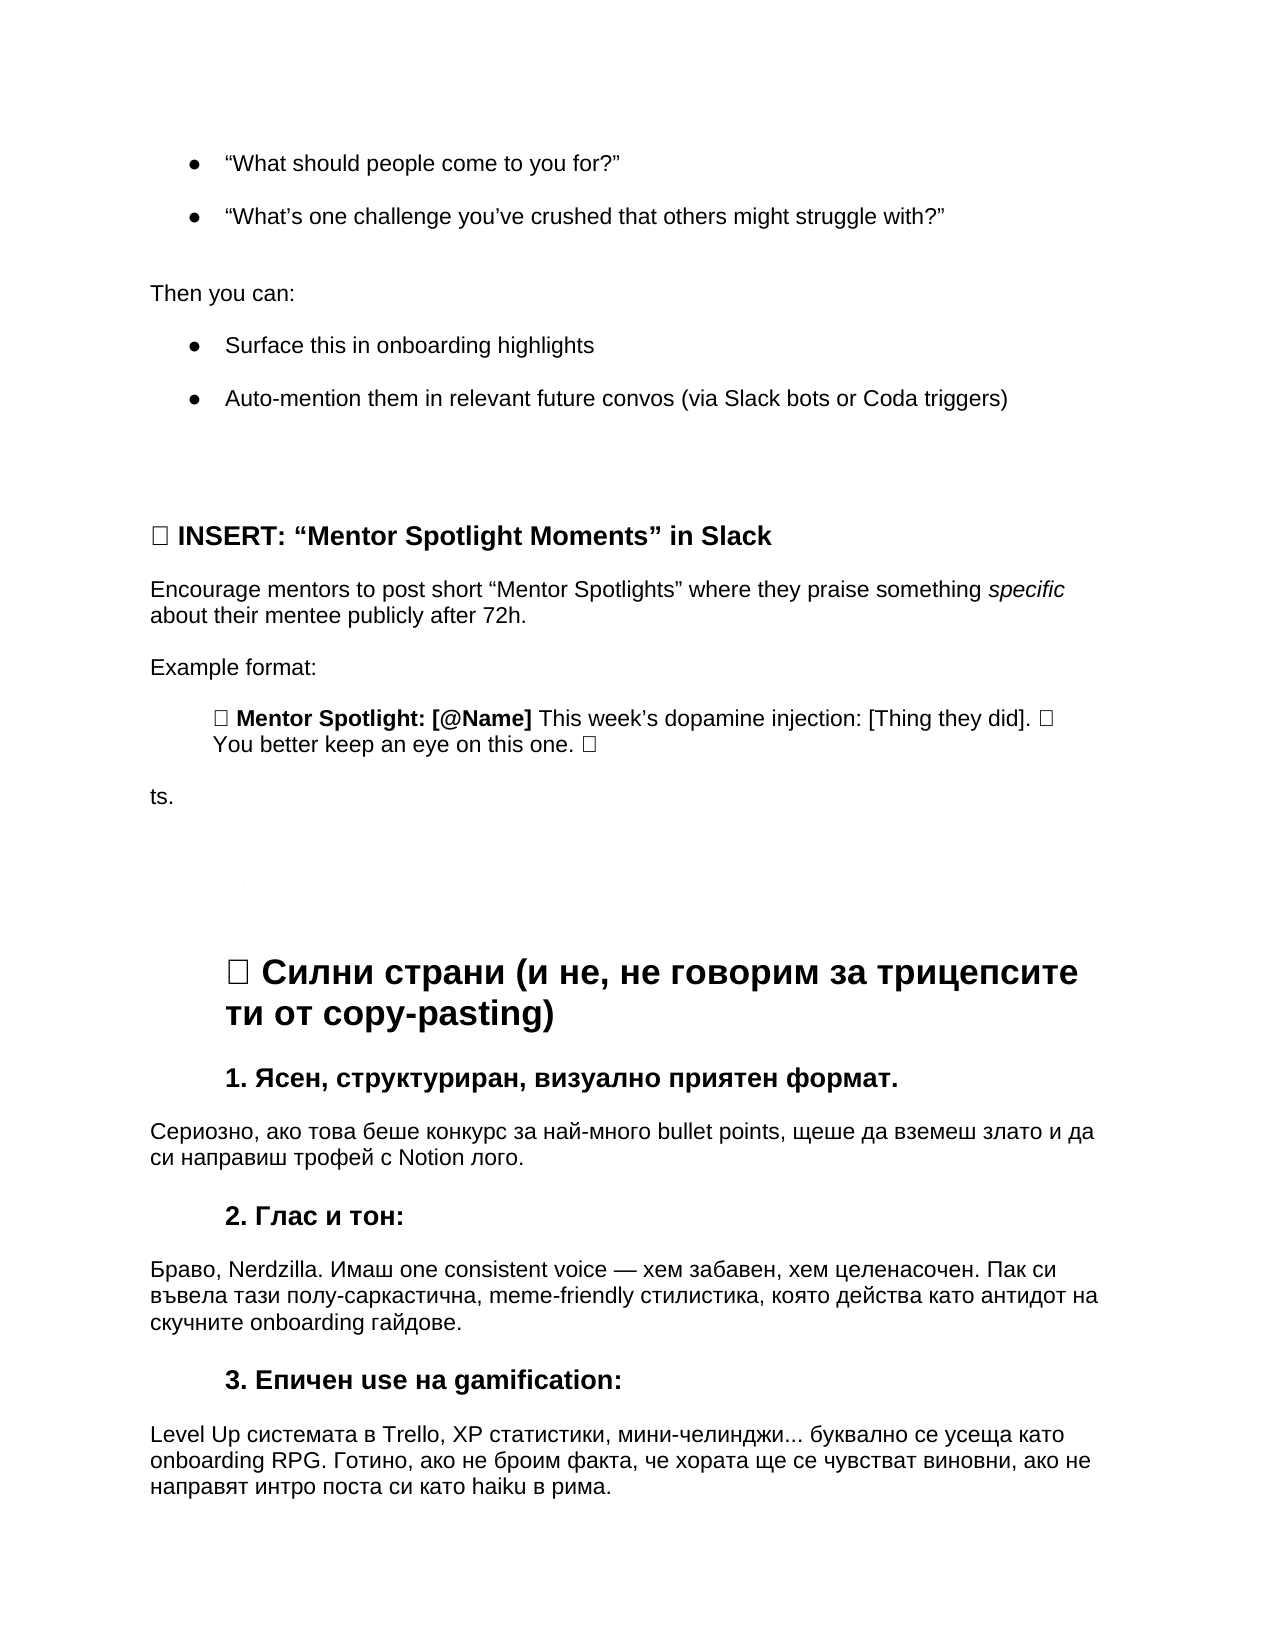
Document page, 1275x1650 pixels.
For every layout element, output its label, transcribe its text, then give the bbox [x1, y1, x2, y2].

text Браво, Nerdzilla. Имаш one consistent voice — хем забавен, хем целенасочен. Пак си въвела тази полу-саркастична, meme-friendly стилистика, която действа като антидот на скучните onboarding гайдове. [150, 1256, 1125, 1335]
text Then you can: [150, 280, 1125, 307]
text ts. [150, 783, 1125, 809]
subtitle 3. Епичен use на gamification: [225, 1364, 1125, 1396]
text Encourage mentors to post short “Mentor Spotlights” where they praise something specific about their mentee publicly after 72h. [150, 576, 1125, 628]
list “What’s one challenge you’ve crushed that others might struggle with?” [187, 203, 1125, 255]
list Auto-mention them in relevant future convos (via Slack bots or Coda triggers) [187, 384, 1125, 437]
list “What should people come to you for?” [187, 150, 1125, 203]
text Example format: [150, 653, 1125, 680]
text Level Up системата в Trello, XP статистики, мини-челинджи... буквално се усеща като onboarding RPG. Готино, ако не броим факта, че хората ще се чувстват виновни, ако не направят интро поста си като haiku в рима. [150, 1421, 1125, 1499]
list Surface this in onboarding highlights [187, 332, 1125, 384]
subtitle 📣 INSERT: “Mentor Spotlight Moments” in Slack [150, 519, 1125, 551]
text Сериозно, ако това беше конкурс за най-много bullet points, щеше да вземеш злато и да си направиш трофей с Notion лого. [150, 1118, 1125, 1171]
subtitle 1. Ясен, структуриран, визуално приятен формат. [225, 1062, 1125, 1093]
subtitle 💥 Силни страни (и не, не говорим за трицепсите ти от copy-pasting) [225, 951, 1125, 1032]
subtitle 2. Глас и тон: [225, 1200, 1125, 1231]
text 🔦 Mentor Spotlight: [@Name] This week’s dopamine injection: [Thing they did]. 🔥 You better keep an eye on this one. 💡 [212, 705, 1062, 758]
